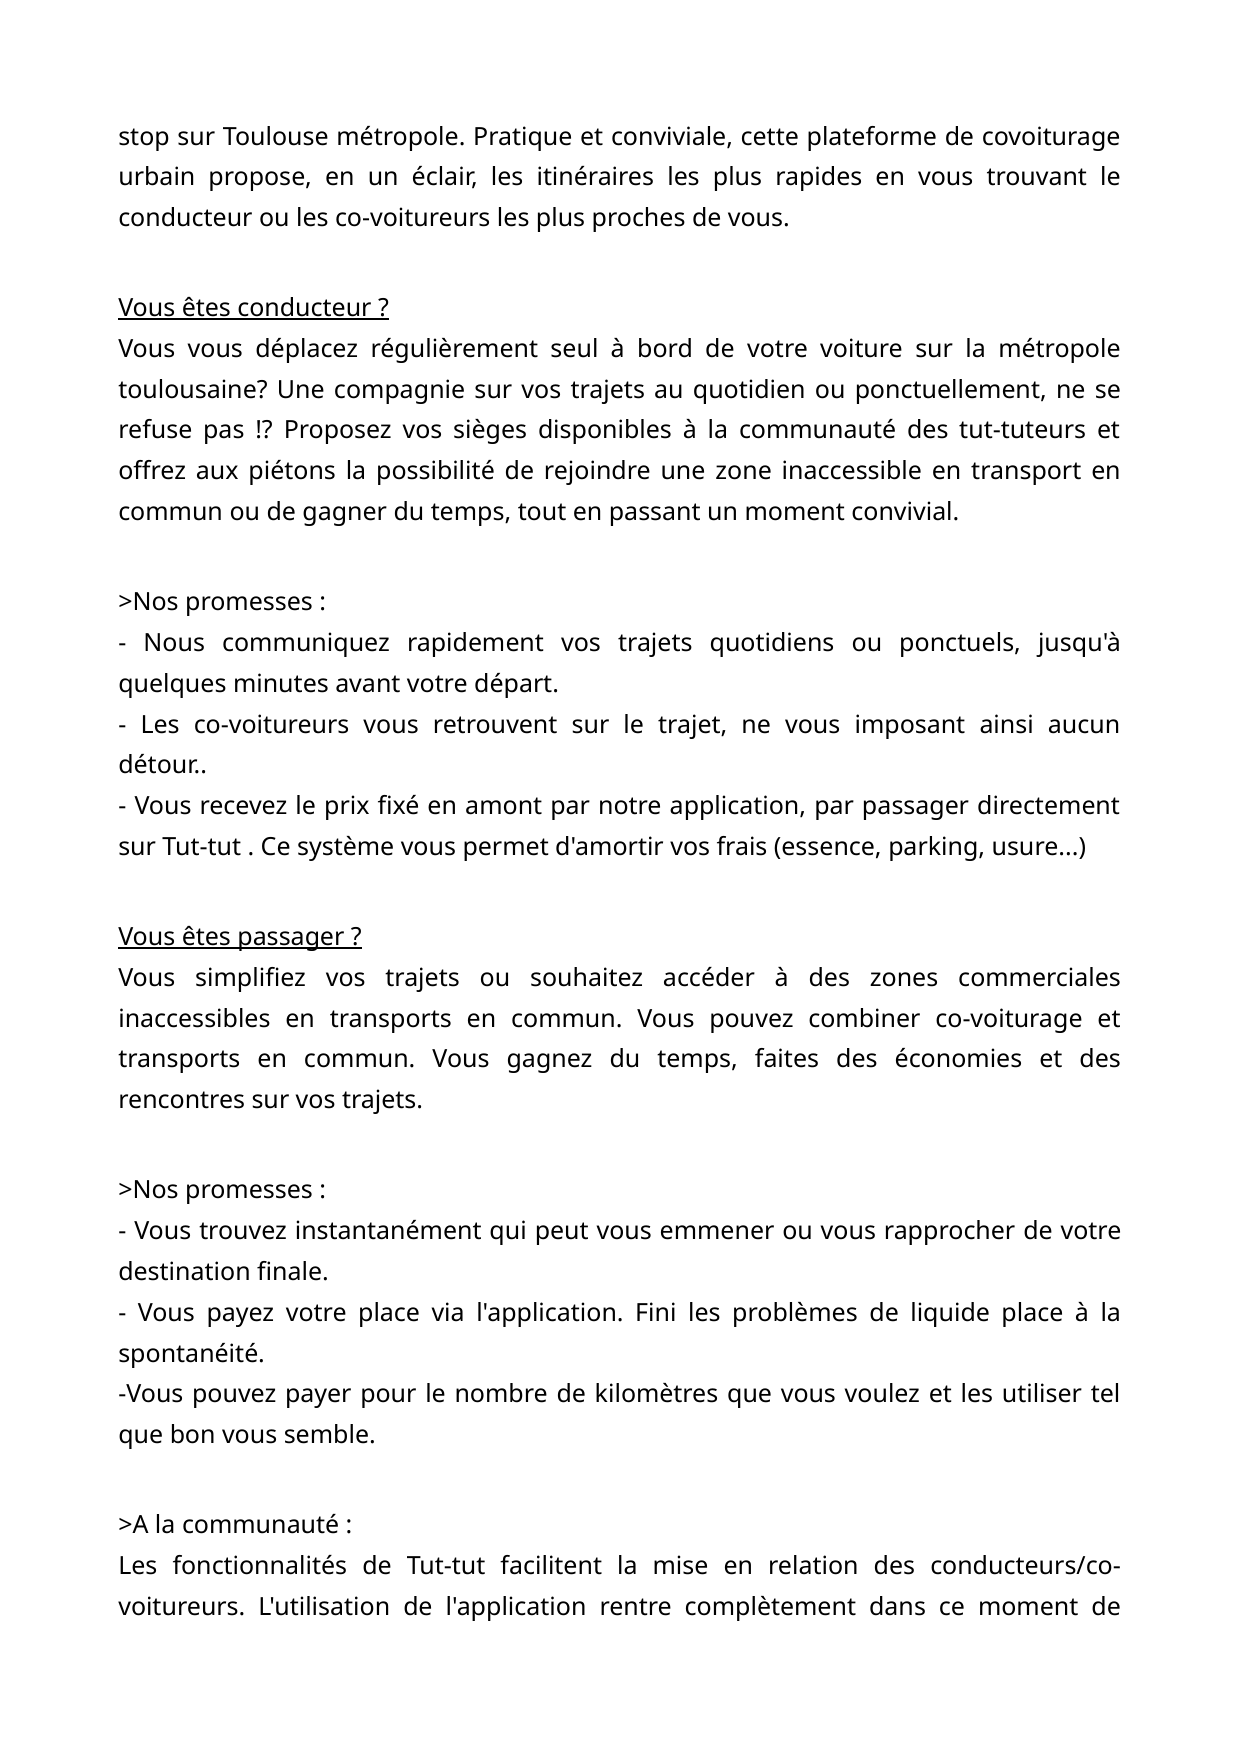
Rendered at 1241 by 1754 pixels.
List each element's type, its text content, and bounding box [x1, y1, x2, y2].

text Les fonctionnalités de Tut-tut facilitent la mise en relation des conducteurs/co-voitureurs. L'utilisation de l'application rentre complètement dans ce moment de [118, 1548, 1122, 1622]
text - Nous communiquez rapidement vos trajets quotidiens ou ponctuels, jusqu'à quelques minutes avant votre départ. [118, 624, 1122, 699]
text - Vous trouvez instantanément qui peut vous emmener ou vous rapprocher de votre destination finale. [118, 1213, 1122, 1288]
text - Vous recevez le prix fixé en amont par notre application, par passager directement sur Tut-tut . Ce système vous permet d'amortir vos frais (essence, parking, usure...) [118, 788, 1122, 863]
text stop sur Toulouse métropole. Pratique et conviviale, cette plateforme de covoiturage urbain propose, en un éclair, les itinéraires les plus rapides en vous trouvant le conducteur ou les co-voitureurs les plus proches de vous. [118, 118, 1122, 234]
text >Nos promesses : [118, 1172, 1122, 1206]
text -Vous pouvez payer pour le nombre de kilomètres que vous voulez et les utiliser tel que bon vous semble. [118, 1376, 1122, 1451]
text >Nos promesses : [118, 584, 1122, 618]
text >A la communauté : [118, 1507, 1122, 1541]
text - Les co-voitureurs vous retrouvent sur le trajet, ne vous imposant ainsi aucun détour.. [118, 706, 1122, 781]
text - Vous payez votre place via l'application. Fini les problèmes de liquide place à la spontanéité. [118, 1294, 1122, 1369]
text Vous simplifiez vos trajets ou souhaitez accéder à des zones commerciales inaccessibles en transports en commun. Vous pouvez combiner co-voiturage et transports en commun. Vous gagnez du temps, faites des économies et des rencontres sur vos trajets. [118, 959, 1122, 1116]
text Vous êtes conducteur ? [118, 290, 1122, 324]
text Vous vous déplacez régulièrement seul à bord de votre voiture sur la métropole toulousaine? Une compagnie sur vos trajets au quotidien ou ponctuellement, ne se refuse pas !? Proposez vos sièges disponibles à la communauté des tut-tuteurs et offrez aux piétons la possibilité de rejoindre une zone inaccessible en transport en commun ou de gagner du temps, tout en passant un moment convivial. [118, 331, 1122, 528]
text Vous êtes passager ? [118, 919, 1122, 953]
